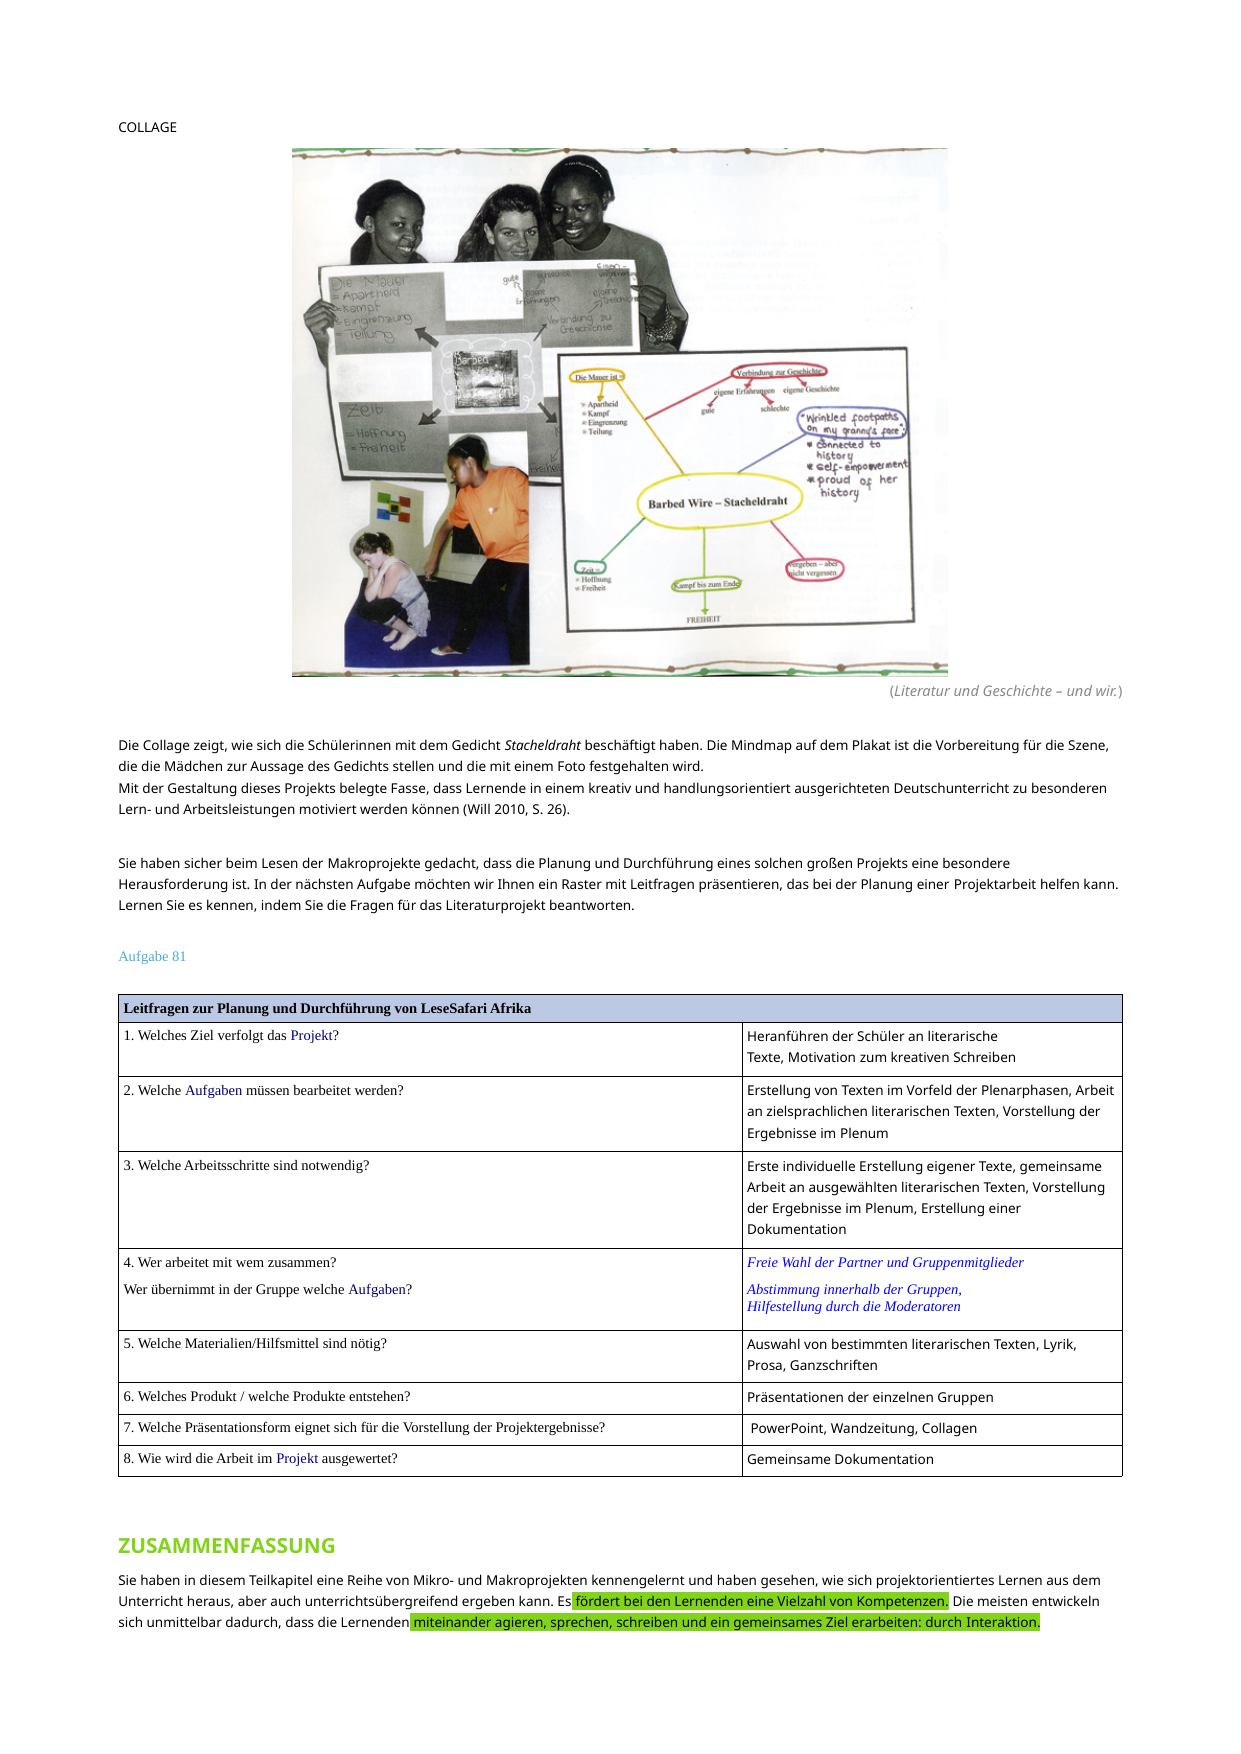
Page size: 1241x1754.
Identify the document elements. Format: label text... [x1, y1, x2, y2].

subtitle COLLAGE [118, 118, 1122, 137]
table_cell 6. Welches Produkt / welche Produkte entstehen? [119, 1383, 742, 1413]
table_cell Gemeinsame Dokumentation [743, 1446, 1122, 1476]
text Aufgabe 81 [118, 938, 1122, 967]
table_cell 8. Wie wird die Arbeit im Projekt ausgewertet? [119, 1446, 742, 1476]
table_cell 7. Welche Präsentationsform eignet sich für die Vorstellung der Projektergebnisse? [119, 1415, 742, 1445]
text Mit der Gestaltung dieses Projekts belegte Fasse, dass Lernende in einem kreativ und handlungsorientiert ausgerichteten Deutschunterricht zu besonderen Lern- und Arbeitsleistungen motiviert werden können (Will 2010, S. 26). [118, 778, 1122, 818]
table_cell 1. Welches Ziel verfolgt das Projekt? [119, 1023, 742, 1076]
text Die Collage zeigt, wie sich die Schülerinnen mit dem Gedicht Stacheldraht beschäftigt haben. Die Mindmap auf dem Plakat ist die Vorbereitung für die Szene, die die Mädchen zur Aussage des Gedichts stellen und die mit einem Foto festgehalten wird. [118, 736, 1122, 776]
table_cell Freie Wahl der Partner und Gruppenmitglieder Abstimmung innerhalb der Gruppen, Hilfestellung durch die Moderatoren [743, 1249, 1122, 1330]
table_cell Erste individuelle Erstellung eigener Texte, gemeinsame Arbeit an ausgewählten literarischen Texten, Vorstellung der Ergebnisse im Plenum, Erstellung einer Dokumentation [743, 1152, 1122, 1248]
picture [292, 148, 949, 677]
table_cell 5. Welche Materialien/Hilfsmittel sind nötig? [119, 1331, 742, 1382]
subtitle ZUSAMMENFASSUNG [118, 1531, 1122, 1559]
table_cell 3. Welche Arbeitsschritte sind notwendig? [119, 1152, 742, 1248]
table_cell Präsentationen der einzelnen Gruppen [743, 1383, 1122, 1413]
table_cell Auswahl von bestimmten literarischen Texten, Lyrik, Prosa, Ganzschriften [743, 1331, 1122, 1382]
table_header Leitfragen zur Planung und Durchführung von LeseSafari Afrika [119, 995, 1122, 1022]
text Sie haben in diesem Teilkapitel eine Reihe von Mikro- und Makroprojekten kennengelernt und haben gesehen, wie sich projektorientiertes Lernen aus dem Unterricht heraus, aber auch unterrichtsübergreifend ergeben kann. Es fördert bei den Lernenden eine Vielzahl von Kompetenzen. Die meisten entwickeln sich unmittelbar dadurch, dass die Lernenden miteinander agieren, sprechen, schreiben und ein gemeinsames Ziel erarbeiten: durch Interaktion. [118, 1571, 1122, 1631]
table_cell 4. Wer arbeitet mit wem zusammen? Wer übernimmt in der Gruppe welche Aufgaben? [119, 1249, 742, 1330]
table_cell Heranführen der Schüler an literarische Texte, Motivation zum kreativen Schreiben [743, 1023, 1122, 1076]
table_cell PowerPoint, Wandzeitung, Collagen [743, 1415, 1122, 1445]
table_cell Erstellung von Texten im Vorfeld der Plenarphasen, Arbeit an zielsprachlichen literarischen Texten, Vorstellung der Ergebnisse im Plenum [743, 1077, 1122, 1151]
table_cell 2. Welche Aufgaben müssen bearbeitet werden? [119, 1077, 742, 1151]
text (Literatur und Geschichte – und wir.) [118, 680, 1122, 700]
text Sie haben sicher beim Lesen der Makroprojekte gedacht, dass die Planung und Durchführung eines solchen großen Projekts eine besondere Herausforderung ist. In der nächsten Aufgabe möchten wir Ihnen ein Raster mit Leitfragen präsentieren, das bei der Planung einer Projektarbeit helfen kann. Lernen Sie es kennen, indem Sie die Fragen für das Literaturprojekt beantworten. [118, 854, 1122, 914]
